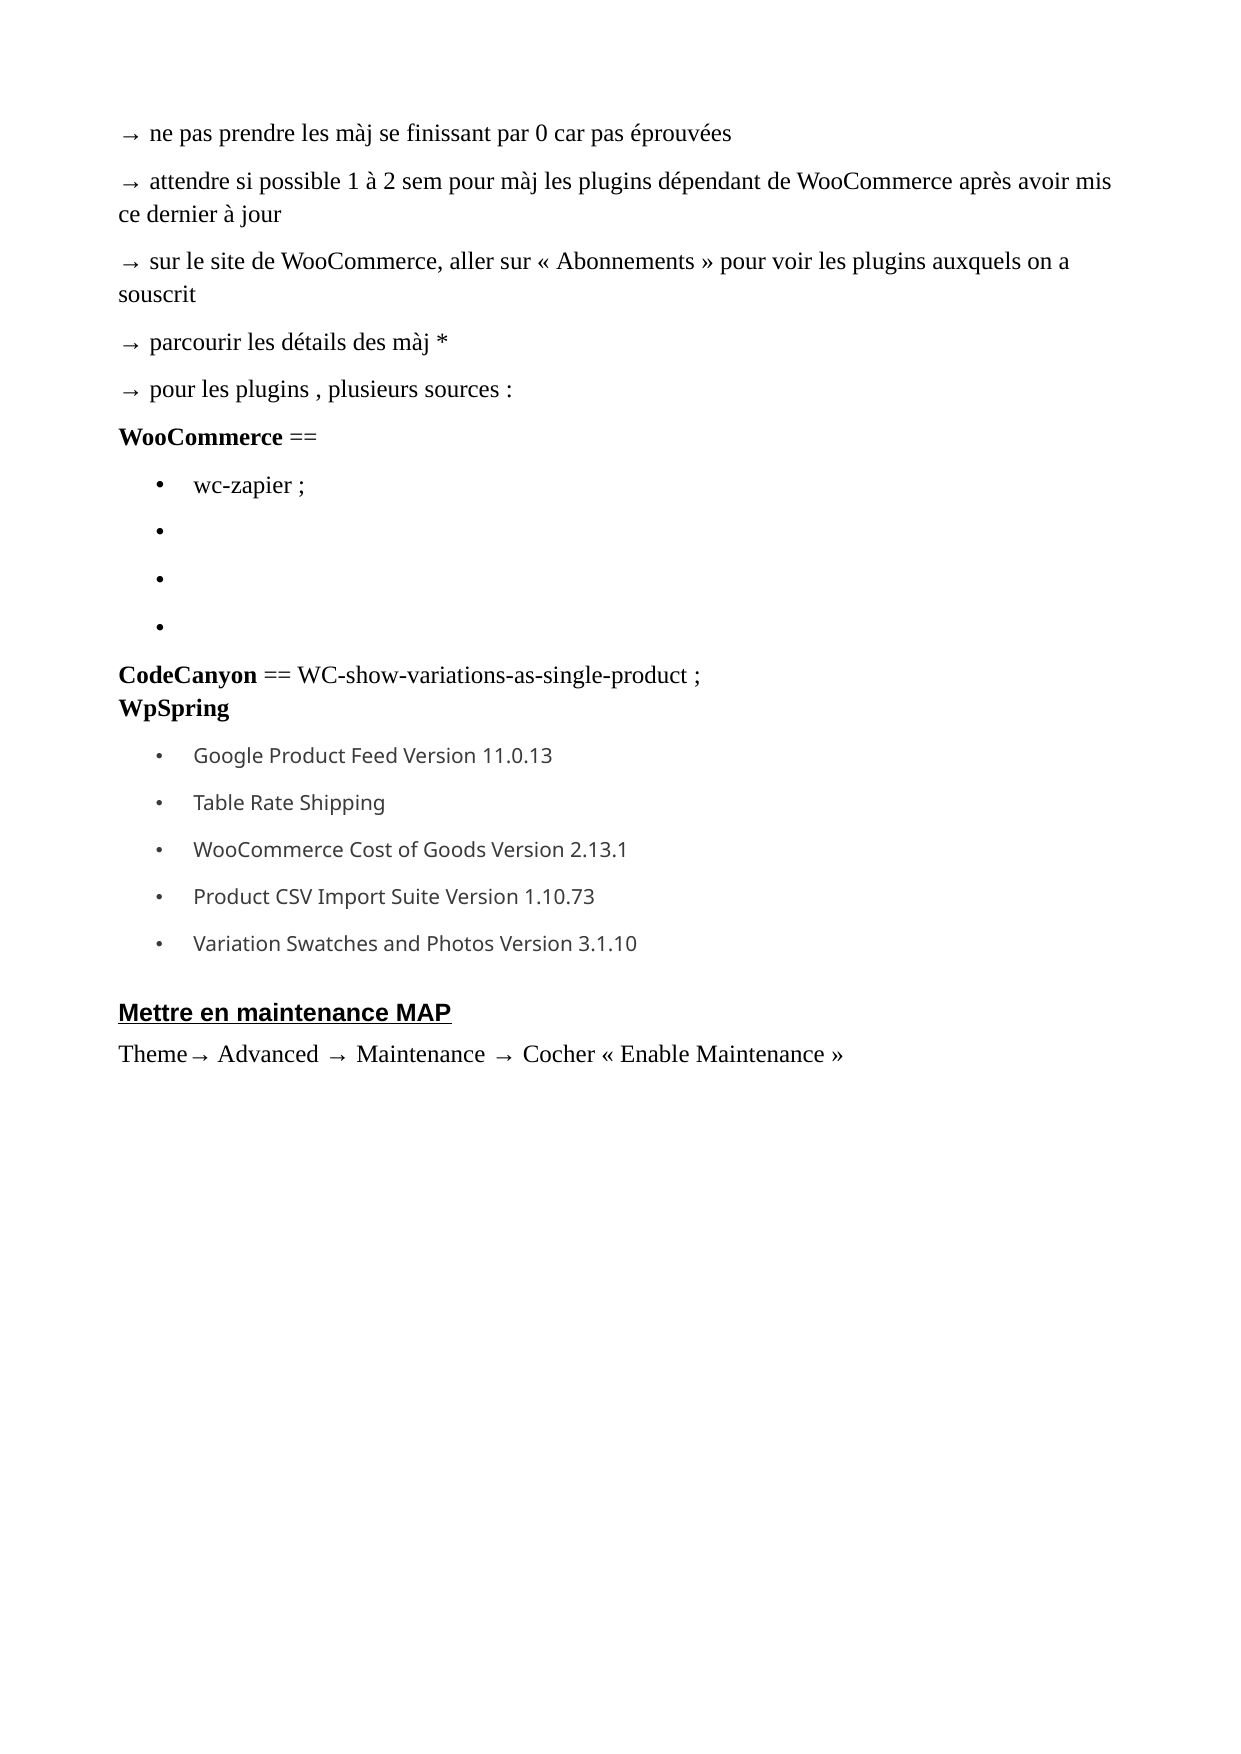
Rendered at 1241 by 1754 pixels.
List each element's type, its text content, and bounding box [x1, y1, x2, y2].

text → pour les plugins , plusieurs sources : [118, 374, 1122, 403]
text → parcourir les détails des màj * [118, 327, 1122, 356]
text → ne pas prendre les màj se finissant par 0 car pas éprouvées [118, 118, 1122, 147]
text → attendre si possible 1 à 2 sem pour màj les plugins dépendant de WooCommerce après avoir mis ce dernier à jour [118, 166, 1122, 227]
text WooCommerce == [118, 422, 1122, 451]
list WooCommerce Cost of Goods Version 2.13.1 [156, 835, 1122, 864]
text Theme→ Advanced → Maintenance → Cocher « Enable Maintenance » [118, 1039, 1122, 1068]
list Table Rate Shipping [156, 788, 1122, 816]
list Variation Swatches and Photos Version 3.1.10 [156, 929, 1122, 958]
list wc-zapier ; [156, 470, 1122, 498]
text CodeCanyon == WC-show-variations-as-single-product ; WpSpring [118, 660, 1122, 722]
list Product CSV Import Suite Version 1.10.73 [156, 882, 1122, 911]
subtitle Mettre en maintenance MAP [118, 998, 1122, 1026]
text → sur le site de WooCommerce, aller sur « Abonnements » pour voir les plugins auxquels on a souscrit [118, 246, 1122, 308]
list Google Product Feed Version 11.0.13 [156, 741, 1122, 769]
